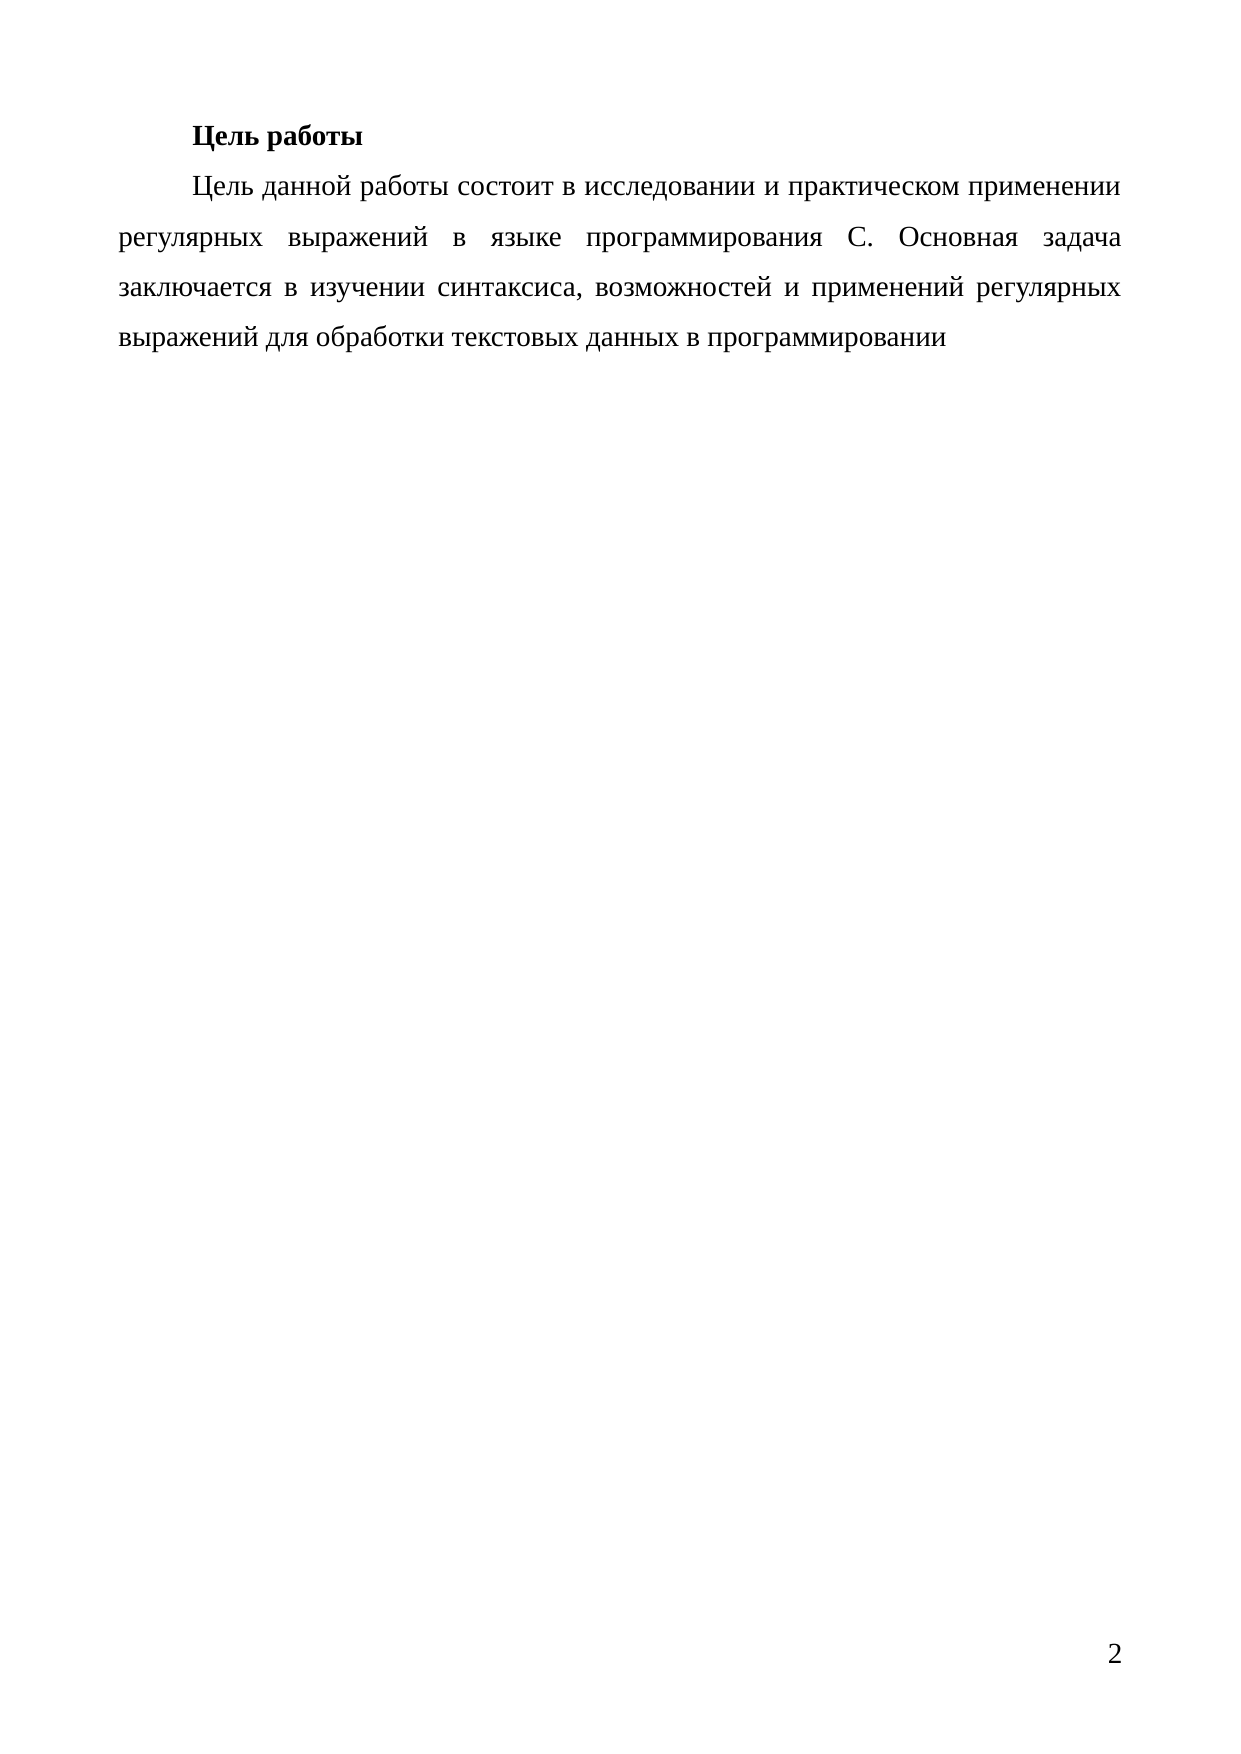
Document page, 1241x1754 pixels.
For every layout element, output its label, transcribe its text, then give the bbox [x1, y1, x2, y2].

subtitle Цель работы [118, 118, 1122, 152]
text Цель данной работы состоит в исследовании и практическом применении регулярных выражений в языке программирования C. Основная задача заключается в изучении синтаксиса, возможностей и применений регулярных выражений для обработки текстовых данных в программировании [118, 168, 1122, 353]
